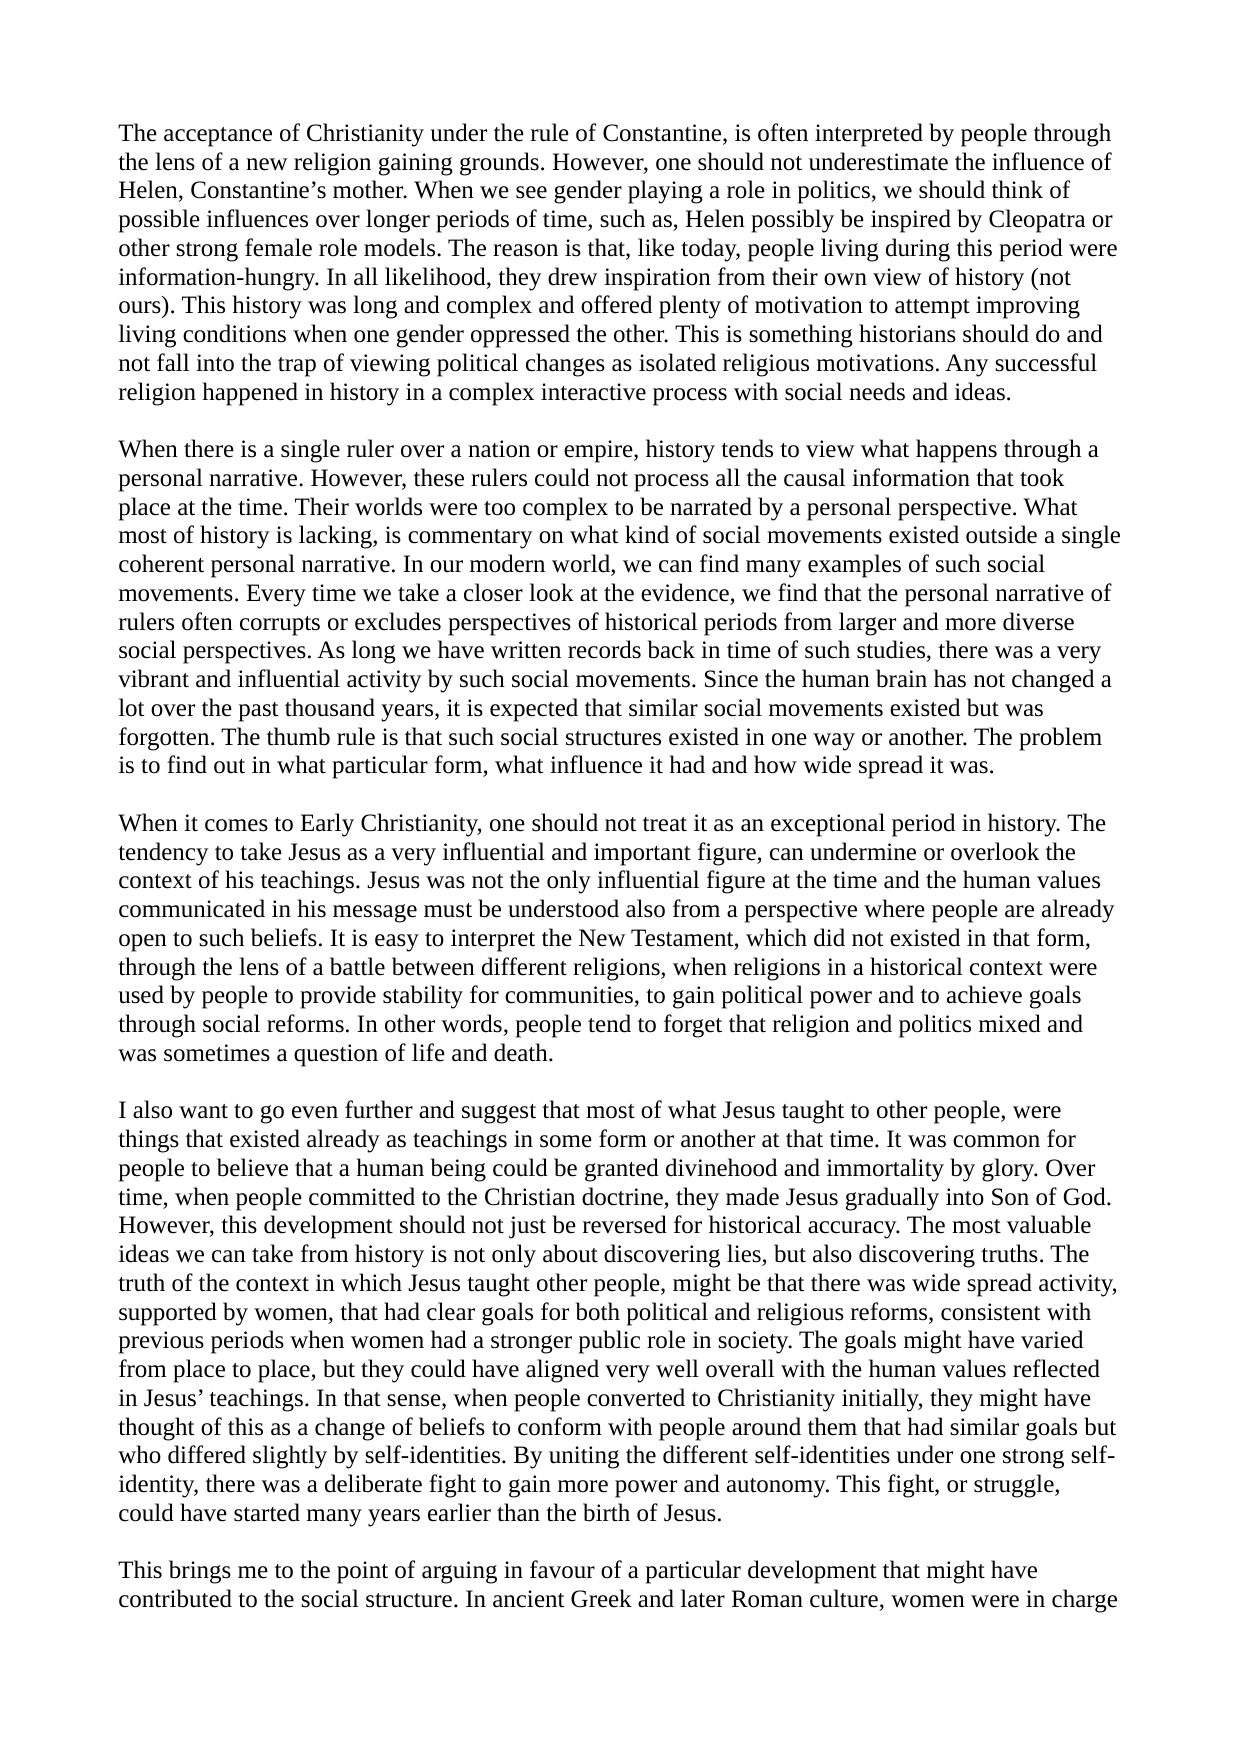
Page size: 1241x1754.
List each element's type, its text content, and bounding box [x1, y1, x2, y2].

text The acceptance of Christianity under the rule of Constantine, is often interpreted by people through the lens of a new religion gaining grounds. However, one should not underestimate the influence of Helen, Constantine’s mother. When we see gender playing a role in politics, we should think of possible influences over longer periods of time, such as, Helen possibly be inspired by Cleopatra or other strong female role models. The reason is that, like today, people living during this period were information-hungry. In all likelihood, they drew inspiration from their own view of history (not ours). This history was long and complex and offered plenty of motivation to attempt improving living conditions when one gender oppressed the other. This is something historians should do and not fall into the trap of viewing political changes as isolated religious motivations. Any successful religion happened in history in a complex interactive process with social needs and ideas. [118, 118, 1122, 406]
text When there is a single ruler over a nation or empire, history tends to view what happens through a personal narrative. However, these rulers could not process all the causal information that took place at the time. Their worlds were too complex to be narrated by a personal perspective. What most of history is lacking, is commentary on what kind of social movements existed outside a single coherent personal narrative. In our modern world, we can find many examples of such social movements. Every time we take a closer look at the evidence, we find that the personal narrative of rulers often corrupts or excludes perspectives of historical periods from larger and more diverse social perspectives. As long we have written records back in time of such studies, there was a very vibrant and influential activity by such social movements. Since the human brain has not changed a lot over the past thousand years, it is expected that similar social movements existed but was forgotten. The thumb rule is that such social structures existed in one way or another. The problem is to find out in what particular form, what influence it had and how wide spread it was. [118, 434, 1122, 779]
text I also want to go even further and suggest that most of what Jesus taught to other people, were things that existed already as teachings in some form or another at that time. It was common for people to believe that a human being could be granted divinehood and immortality by glory. Over time, when people committed to the Christian doctrine, they made Jesus gradually into Son of God. However, this development should not just be reversed for historical accuracy. The most valuable ideas we can take from history is not only about discovering lies, but also discovering truths. The truth of the context in which Jesus taught other people, might be that there was wide spread activity, supported by women, that had clear goals for both political and religious reforms, consistent with previous periods when women had a stronger public role in society. The goals might have varied from place to place, but they could have aligned very well overall with the human values reflected in Jesus’ teachings. In that sense, when people converted to Christianity initially, they might have thought of this as a change of beliefs to conform with people around them that had similar goals but who differed slightly by self-identities. By uniting the different self-identities under one strong self-identity, there was a deliberate fight to gain more power and autonomy. This fight, or struggle, could have started many years earlier than the birth of Jesus. [118, 1096, 1122, 1527]
text This brings me to the point of arguing in favour of a particular development that might have contributed to the social structure. In ancient Greek and later Roman culture, women were in charge [118, 1556, 1122, 1613]
text When it comes to Early Christianity, one should not treat it as an exceptional period in history. The tendency to take Jesus as a very influential and important figure, can undermine or overlook the context of his teachings. Jesus was not the only influential figure at the time and the human values communicated in his message must be understood also from a perspective where people are already open to such beliefs. It is easy to interpret the New Testament, which did not existed in that form, through the lens of a battle between different religions, when religions in a historical context were used by people to provide stability for communities, to gain political power and to achieve goals through social reforms. In other words, people tend to forget that religion and politics mixed and was sometimes a question of life and death. [118, 808, 1122, 1067]
